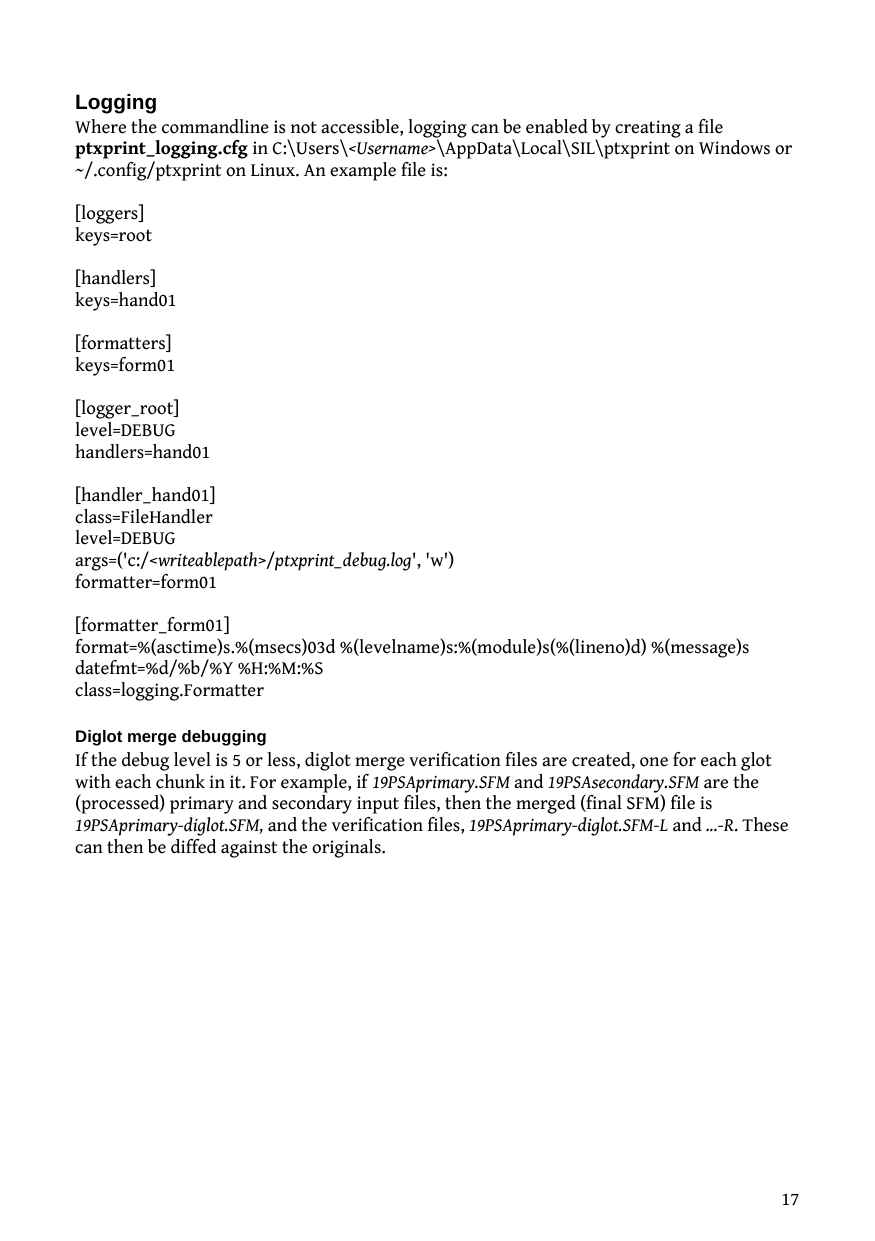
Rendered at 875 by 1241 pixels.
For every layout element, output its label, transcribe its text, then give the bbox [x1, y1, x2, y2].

text [handlers] [75, 268, 799, 290]
text keys=root [75, 225, 799, 247]
text [formatters] [75, 333, 799, 355]
text level=DEBUG [75, 420, 799, 442]
text args=('c:/<writeablepath>/ptxprint_debug.log', 'w') [75, 550, 799, 572]
text keys=form01 [75, 355, 799, 377]
text formatter=form01 [75, 572, 799, 593]
text [logger_root] [75, 398, 799, 420]
text If the debug level is 5 or less, diglot merge verification files are created, one for each glot with each chunk in it. For example, if 19PSAprimary.SFM and 19PSAsecondary.SFM are the (processed) primary and secondary input files, then the merged (final SFM) file is 19PSAprimary-diglot.SFM, and the verification files, 19PSAprimary-diglot.SFM-L and ...-R. These can then be diffed against the originals. [75, 750, 799, 858]
text datefmt=%d/%b/%Y %H:%M:%S [75, 658, 799, 680]
text handlers=hand01 [75, 442, 799, 463]
subtitle Logging [75, 89, 799, 113]
text format=%(asctime)s.%(msecs)03d %(levelname)s:%(module)s(%(lineno)d) %(message)s [75, 637, 799, 658]
subtitle Diglot merge debugging [75, 727, 799, 746]
text [handler_hand01] [75, 485, 799, 507]
text [formatter_form01] [75, 615, 799, 637]
text keys=hand01 [75, 290, 799, 312]
text class=FileHandler [75, 507, 799, 528]
text Where the commandline is not accessible, logging can be enabled by creating a file ptxprint_logging.cfg in C:\Users\<Username>\AppData\Local\SIL\ptxprint on Windows or ~/.config/ptxprint on Linux. An example file is: [75, 117, 799, 182]
text class=logging.Formatter [75, 680, 799, 702]
text level=DEBUG [75, 528, 799, 550]
text [loggers] [75, 203, 799, 225]
